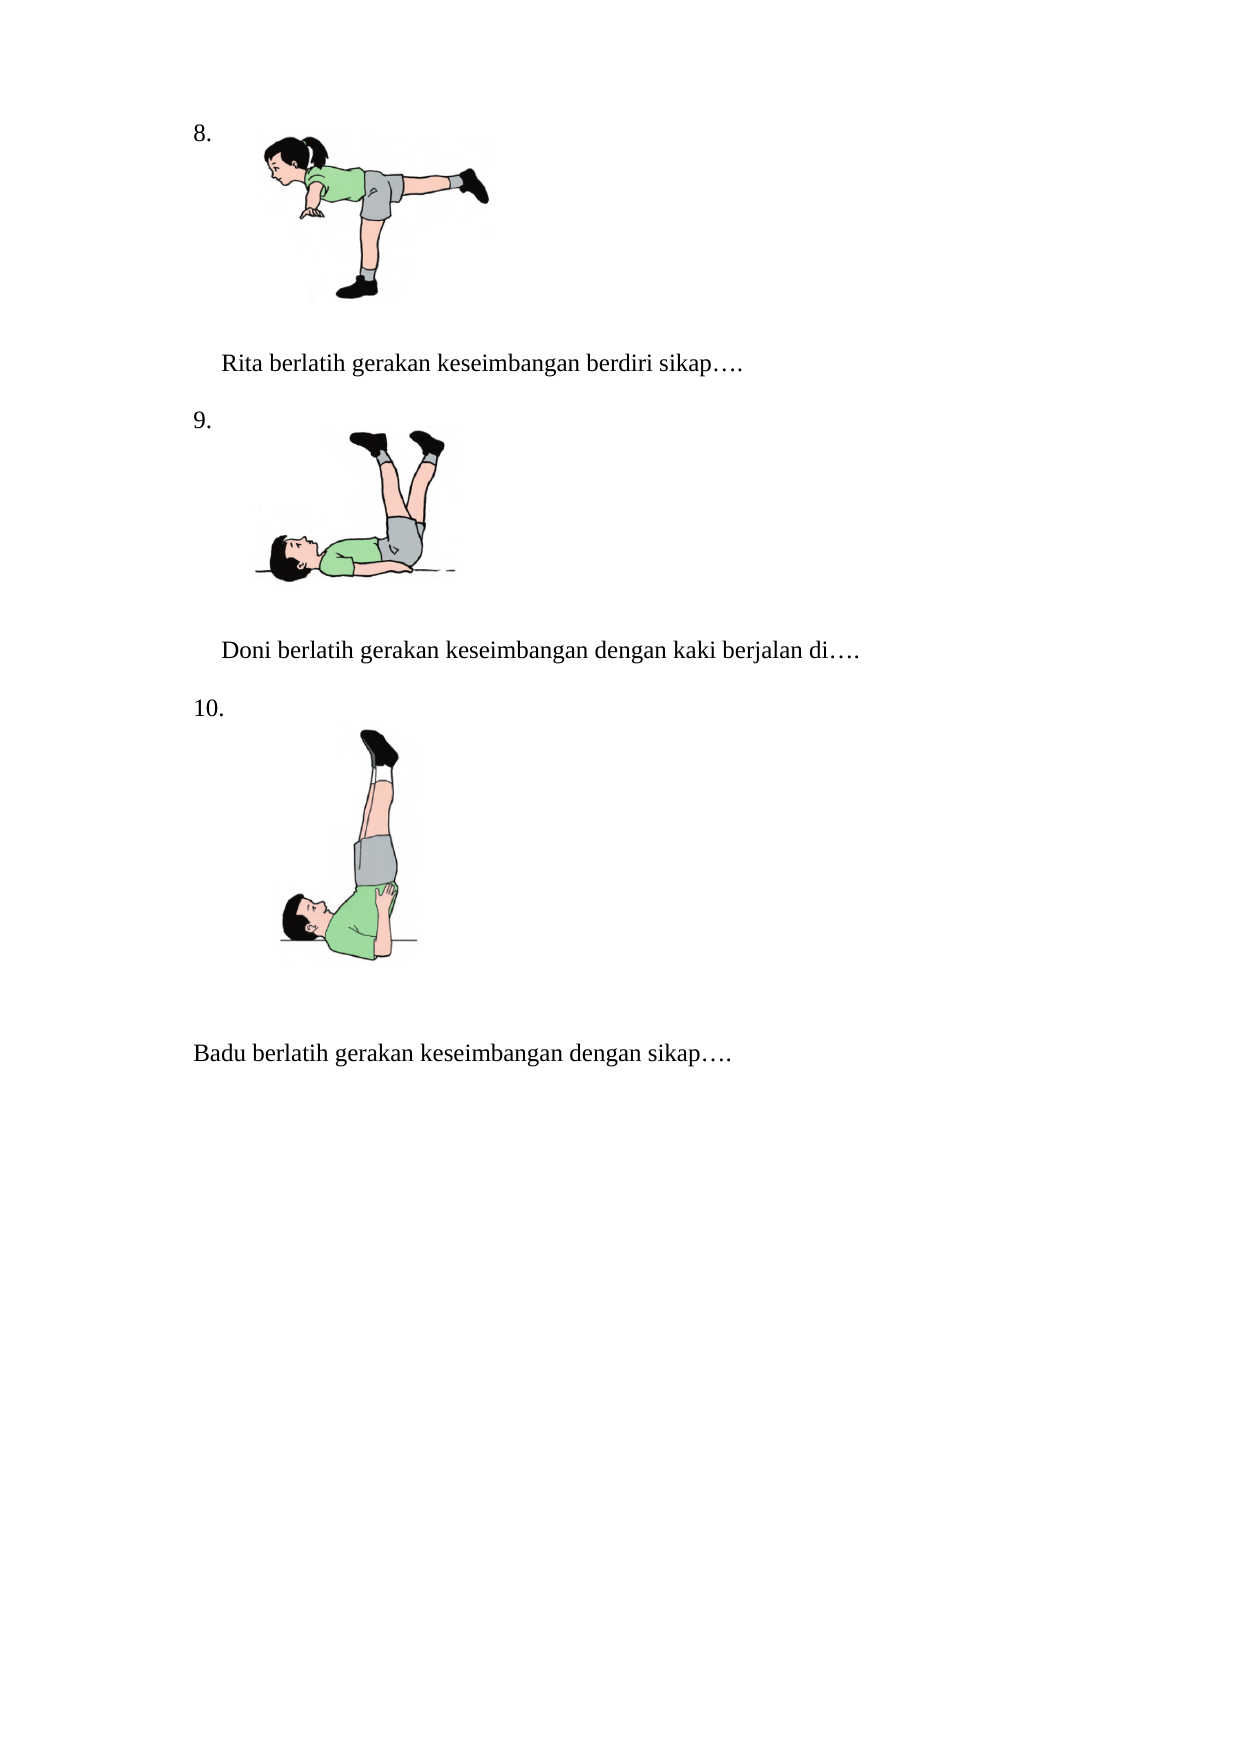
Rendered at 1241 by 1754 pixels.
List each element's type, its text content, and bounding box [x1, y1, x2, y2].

picture [266, 713, 437, 966]
list Doni berlatih gerakan keseimbangan dengan kaki berjalan di…. [221, 636, 1122, 664]
picture [254, 130, 496, 304]
list Badu berlatih gerakan keseimbangan dengan sikap…. [193, 1038, 1122, 1067]
picture [245, 419, 466, 585]
list Rita berlatih gerakan keseimbangan berdiri sikap…. [221, 348, 1122, 377]
